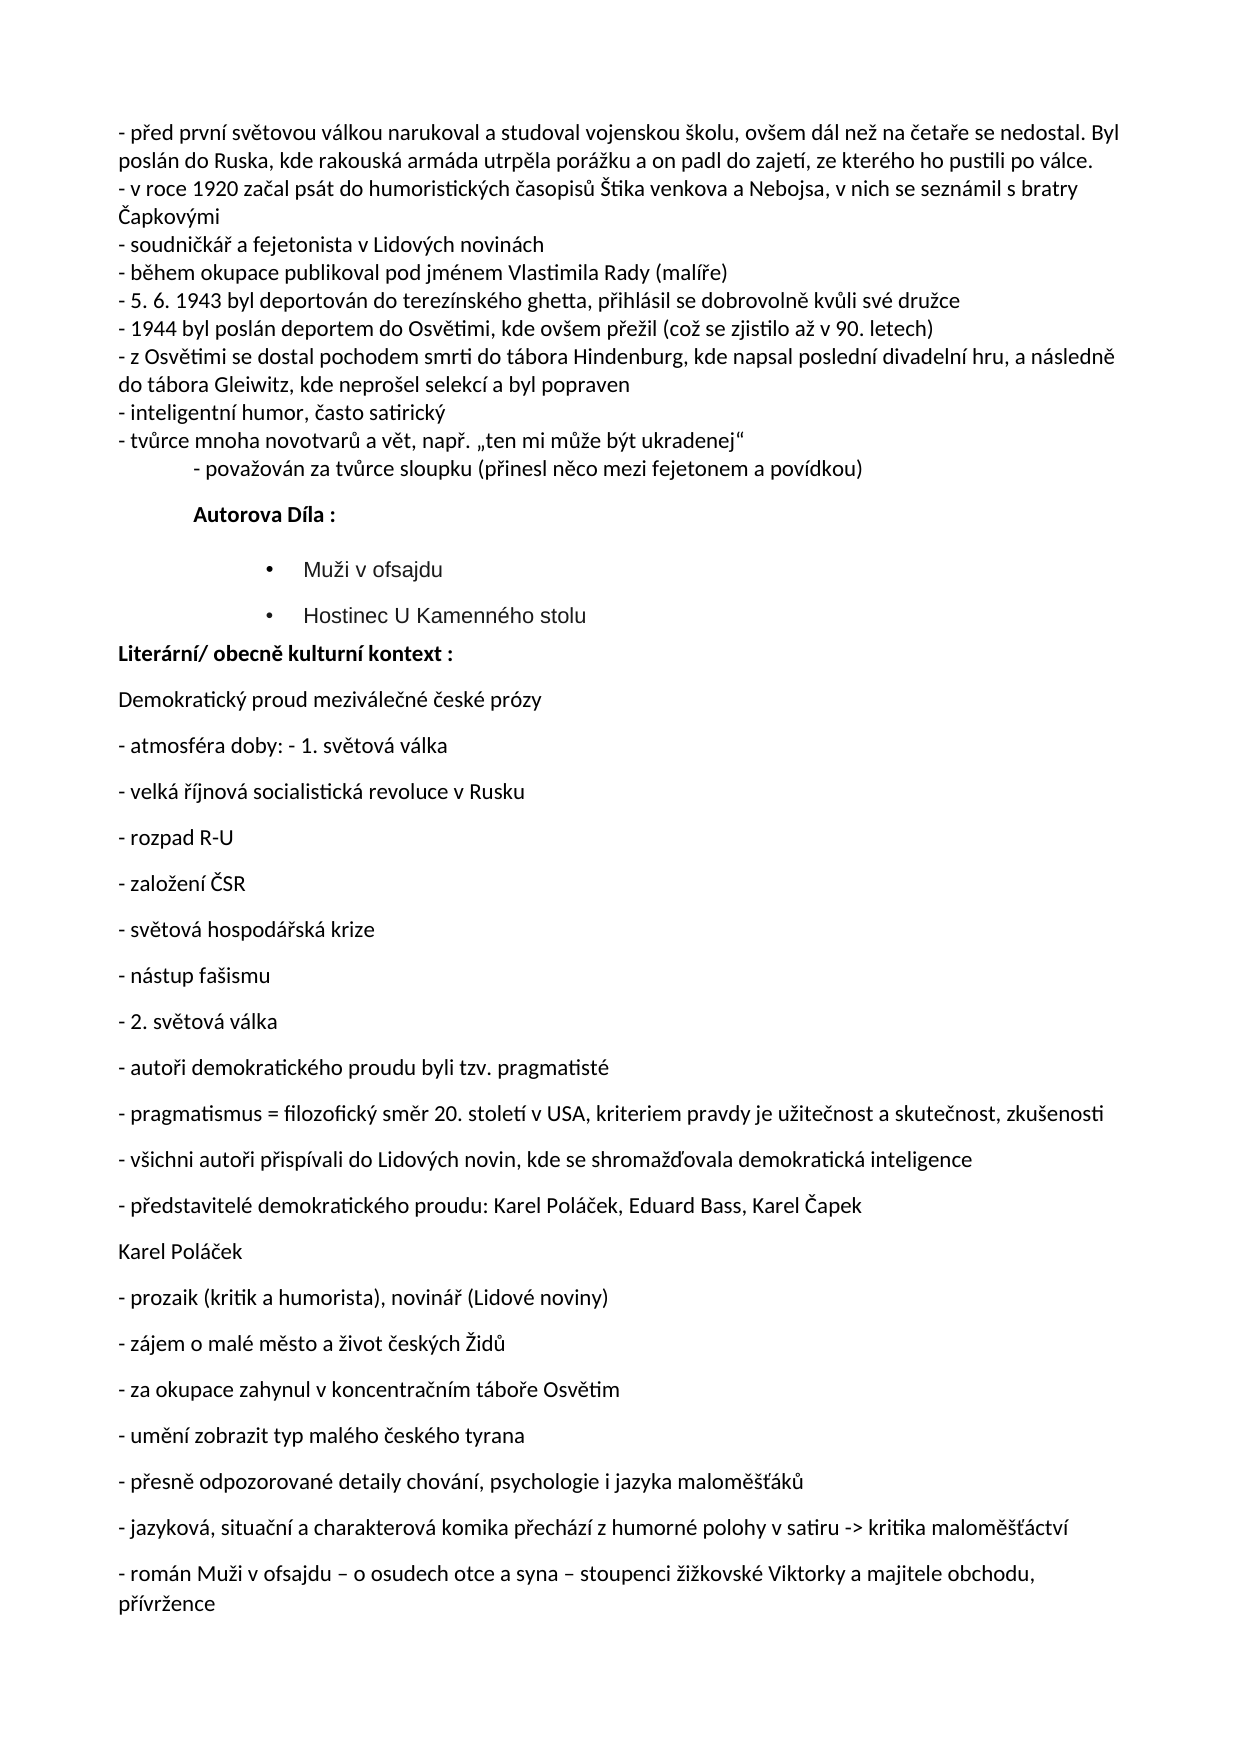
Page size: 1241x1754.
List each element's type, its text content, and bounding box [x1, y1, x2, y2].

text - za okupace zahynul v koncentračním táboře Osvětim [118, 1375, 1122, 1403]
text - soudničkář a fejetonista v Lidových novinách [118, 230, 1122, 258]
text - během okupace publikoval pod jménem Vlastimila Rady (malíře) [118, 258, 1122, 286]
text - pragmatismus = filozofický směr 20. století v USA, kriteriem pravdy je užitečnost a skutečnost, zkušenosti [118, 1099, 1122, 1127]
text Literární/ obecně kulturní kontext : [118, 639, 1122, 667]
text - v roce 1920 začal psát do humoristických časopisů Štika venkova a Nebojsa, v nich se seznámil s bratry Čapkovými [118, 174, 1122, 230]
text - 2. světová válka [118, 1007, 1122, 1035]
text Demokratický proud meziválečné české prózy [118, 685, 1122, 713]
text - prozaik (kritik a humorista), novinář (Lidové noviny) [118, 1283, 1122, 1311]
text - tvůrce mnoha novotvarů a vět, např. „ten mi může být ukradenej“ [118, 426, 1122, 454]
text - považován za tvůrce sloupku (přinesl něco mezi fejetonem a povídkou) [193, 454, 1122, 482]
text - umění zobrazit typ malého českého tyrana [118, 1421, 1122, 1449]
text - inteligentní humor, často satirický [118, 398, 1122, 426]
text Karel Poláček [118, 1237, 1122, 1265]
text - jazyková, situační a charakterová komika přechází z humorné polohy v satiru -> kritika maloměšťáctví [118, 1513, 1122, 1542]
text - román Muži v ofsajdu – o osudech otce a syna – stoupenci žižkovské Viktorky a majitele obchodu, přívržence [118, 1559, 1122, 1617]
text - 1944 byl poslán deportem do Osvětimi, kde ovšem přežil (což se zjistilo až v 90. letech) [118, 314, 1122, 342]
text - přesně odpozorované detaily chování, psychologie i jazyka maloměšťáků [118, 1467, 1122, 1496]
text - nástup fašismu [118, 961, 1122, 989]
text - rozpad R-U [118, 823, 1122, 851]
text - světová hospodářská krize [118, 915, 1122, 943]
text - atmosféra doby: - 1. světová válka [118, 731, 1122, 759]
list Muži v ofsajdu [266, 557, 1122, 582]
text - velká říjnová socialistická revoluce v Rusku [118, 777, 1122, 805]
text - z Osvětimi se dostal pochodem smrti do tábora Hindenburg, kde napsal poslední divadelní hru, a následně do tábora Gleiwitz, kde neprošel selekcí a byl popraven [118, 342, 1122, 398]
text - autoři demokratického proudu byli tzv. pragmatisté [118, 1053, 1122, 1081]
text - 5. 6. 1943 byl deportován do terezínského ghetta, přihlásil se dobrovolně kvůli své družce [118, 286, 1122, 314]
text - všichni autoři přispívali do Lidových novin, kde se shromažďovala demokratická inteligence [118, 1145, 1122, 1173]
text - zájem o malé město a život českých Židů [118, 1329, 1122, 1357]
text - před první světovou válkou narukoval a studoval vojenskou školu, ovšem dál než na četaře se nedostal. Byl poslán do Ruska, kde rakouská armáda utrpěla porážku a on padl do zajetí, ze kterého ho pustili po válce. [118, 118, 1122, 174]
list Hostinec U Kamenného stolu [266, 603, 1122, 628]
text - založení ČSR [118, 869, 1122, 897]
text - představitelé demokratického proudu: Karel Poláček, Eduard Bass, Karel Čapek [118, 1191, 1122, 1219]
text Autorova Díla : [193, 500, 1122, 528]
